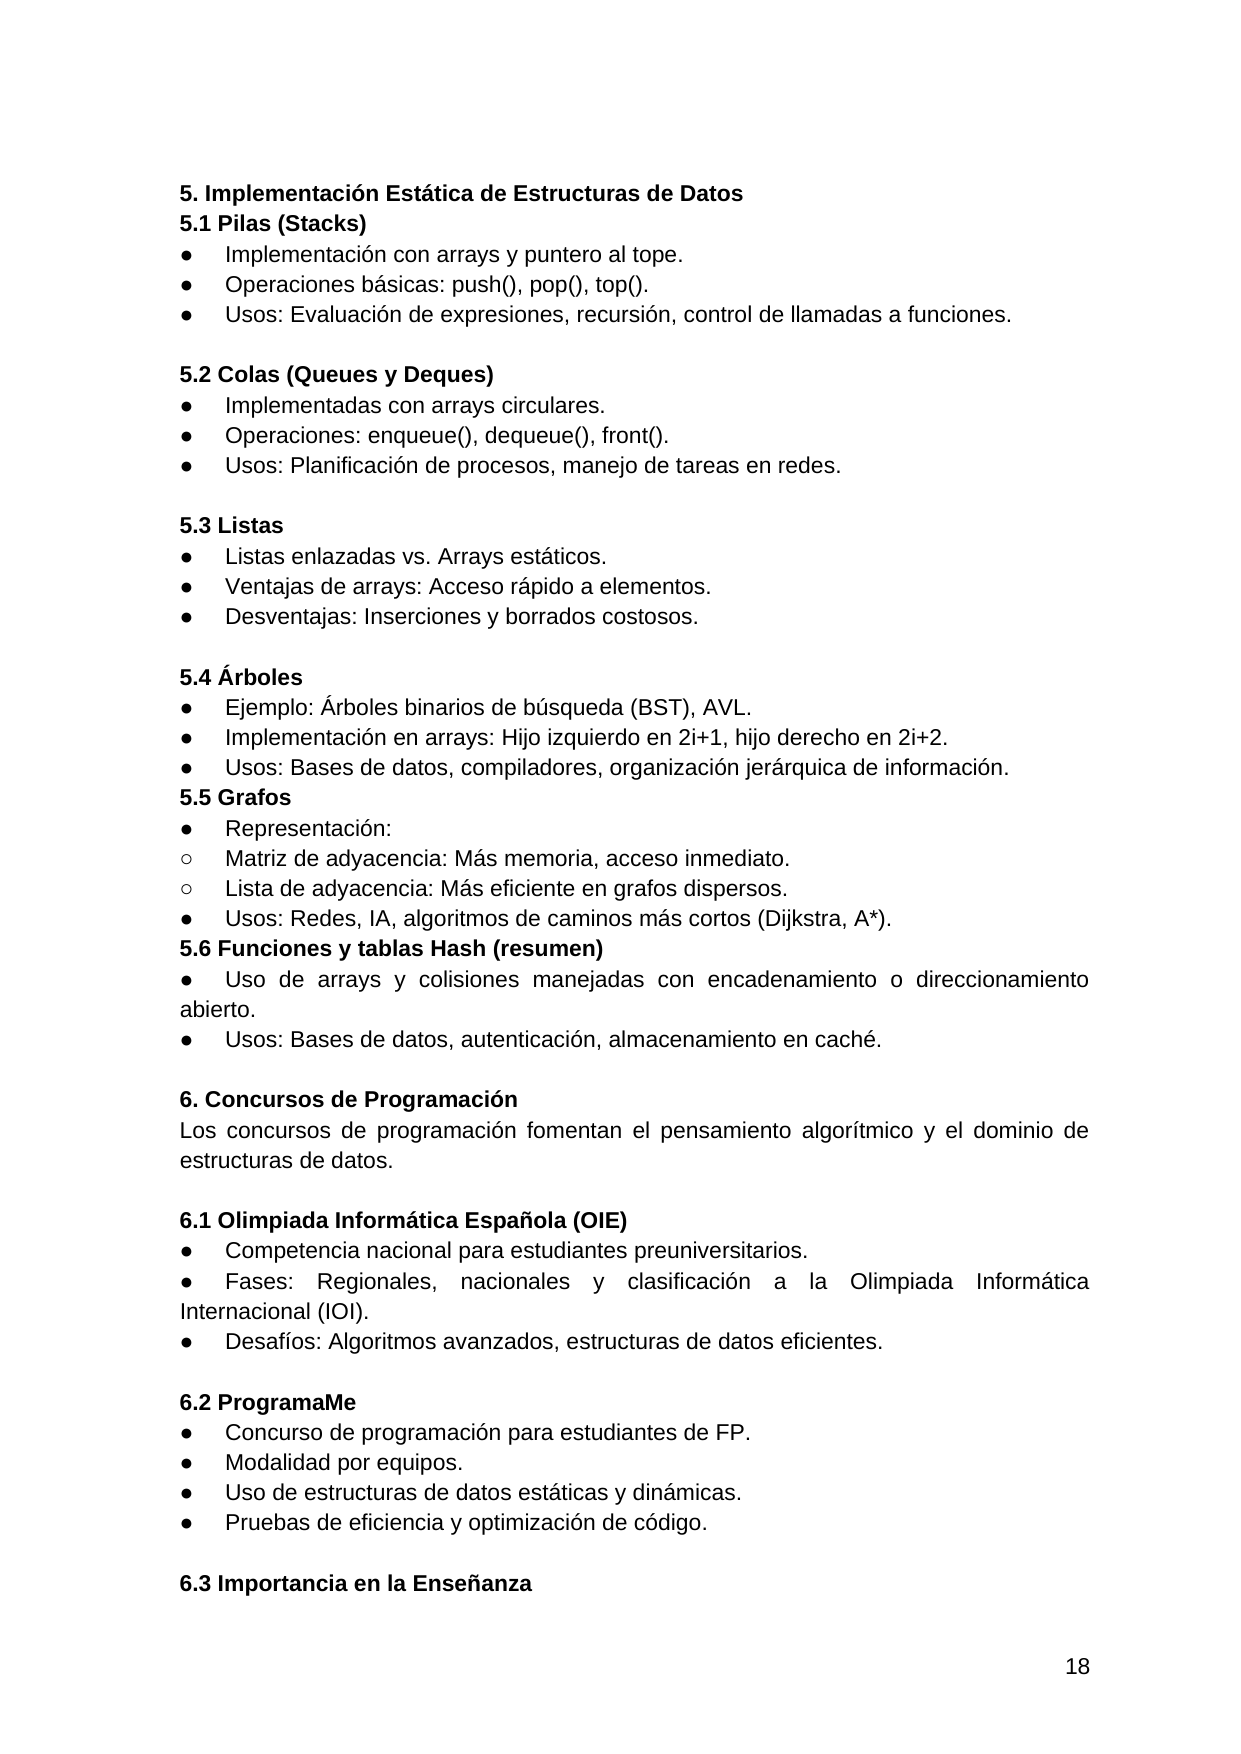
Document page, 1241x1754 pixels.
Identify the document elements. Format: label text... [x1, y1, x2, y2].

list Desafíos: Algoritmos avanzados, estructuras de datos eficientes. [179, 1328, 1090, 1354]
text 5.3 Listas [179, 512, 1090, 539]
text 6. Concursos de Programación [179, 1086, 1090, 1113]
text 5.1 Pilas (Stacks) [179, 210, 1090, 237]
list Usos: Redes, IA, algoritmos de caminos más cortos (Dijkstra, A*). [179, 905, 1090, 932]
list Desventajas: Inserciones y borrados costosos. [179, 603, 1090, 629]
list Concurso de programación para estudiantes de FP. [179, 1419, 1090, 1445]
text 6.3 Importancia en la Enseñanza [179, 1570, 1090, 1596]
list Ejemplo: Árboles binarios de búsqueda (BST), AVL. [179, 694, 1090, 720]
text Los concursos de programación fomentan el pensamiento algorítmico y el dominio de estructuras de datos. [179, 1117, 1090, 1173]
list Usos: Bases de datos, autenticación, almacenamiento en caché. [179, 1026, 1090, 1052]
list Implementación en arrays: Hijo izquierdo en 2i+1, hijo derecho en 2i+2. [179, 724, 1090, 750]
list Pruebas de eficiencia y optimización de código. [179, 1509, 1090, 1536]
list Modalidad por equipos. [179, 1449, 1090, 1475]
list Implementadas con arrays circulares. [179, 392, 1090, 418]
list Fases: Regionales, nacionales y clasificación a la Olimpiada Informática Internacional (IOI). [179, 1268, 1090, 1324]
list Lista de adyacencia: Más eficiente en grafos dispersos. [179, 875, 1090, 901]
text 6.2 ProgramaMe [179, 1388, 1090, 1415]
list Usos: Evaluación de expresiones, recursión, control de llamadas a funciones. [179, 301, 1090, 327]
list Ventajas de arrays: Acceso rápido a elementos. [179, 573, 1090, 599]
list Listas enlazadas vs. Arrays estáticos. [179, 543, 1090, 569]
text 5.6 Funciones y tablas Hash (resumen) [179, 935, 1090, 962]
list Representación: [179, 814, 1090, 841]
list Matriz de adyacencia: Más memoria, acceso inmediato. [179, 845, 1090, 871]
text 5.5 Grafos [179, 784, 1090, 811]
list Usos: Bases de datos, compiladores, organización jerárquica de información. [179, 754, 1090, 781]
list Uso de estructuras de datos estáticas y dinámicas. [179, 1479, 1090, 1506]
list Competencia nacional para estudiantes preuniversitarios. [179, 1237, 1090, 1264]
list Usos: Planificación de procesos, manejo de tareas en redes. [179, 452, 1090, 478]
text 5.4 Árboles [179, 663, 1090, 690]
text 5. Implementación Estática de Estructuras de Datos [179, 180, 1090, 207]
list Uso de arrays y colisiones manejadas con encadenamiento o direccionamiento abierto. [179, 966, 1090, 1022]
list Implementación con arrays y puntero al tope. [179, 241, 1090, 267]
text 6.1 Olimpiada Informática Española (OIE) [179, 1207, 1090, 1234]
text 5.2 Colas (Queues y Deques) [179, 361, 1090, 388]
list Operaciones básicas: push(), pop(), top(). [179, 271, 1090, 297]
list Operaciones: enqueue(), dequeue(), front(). [179, 422, 1090, 448]
